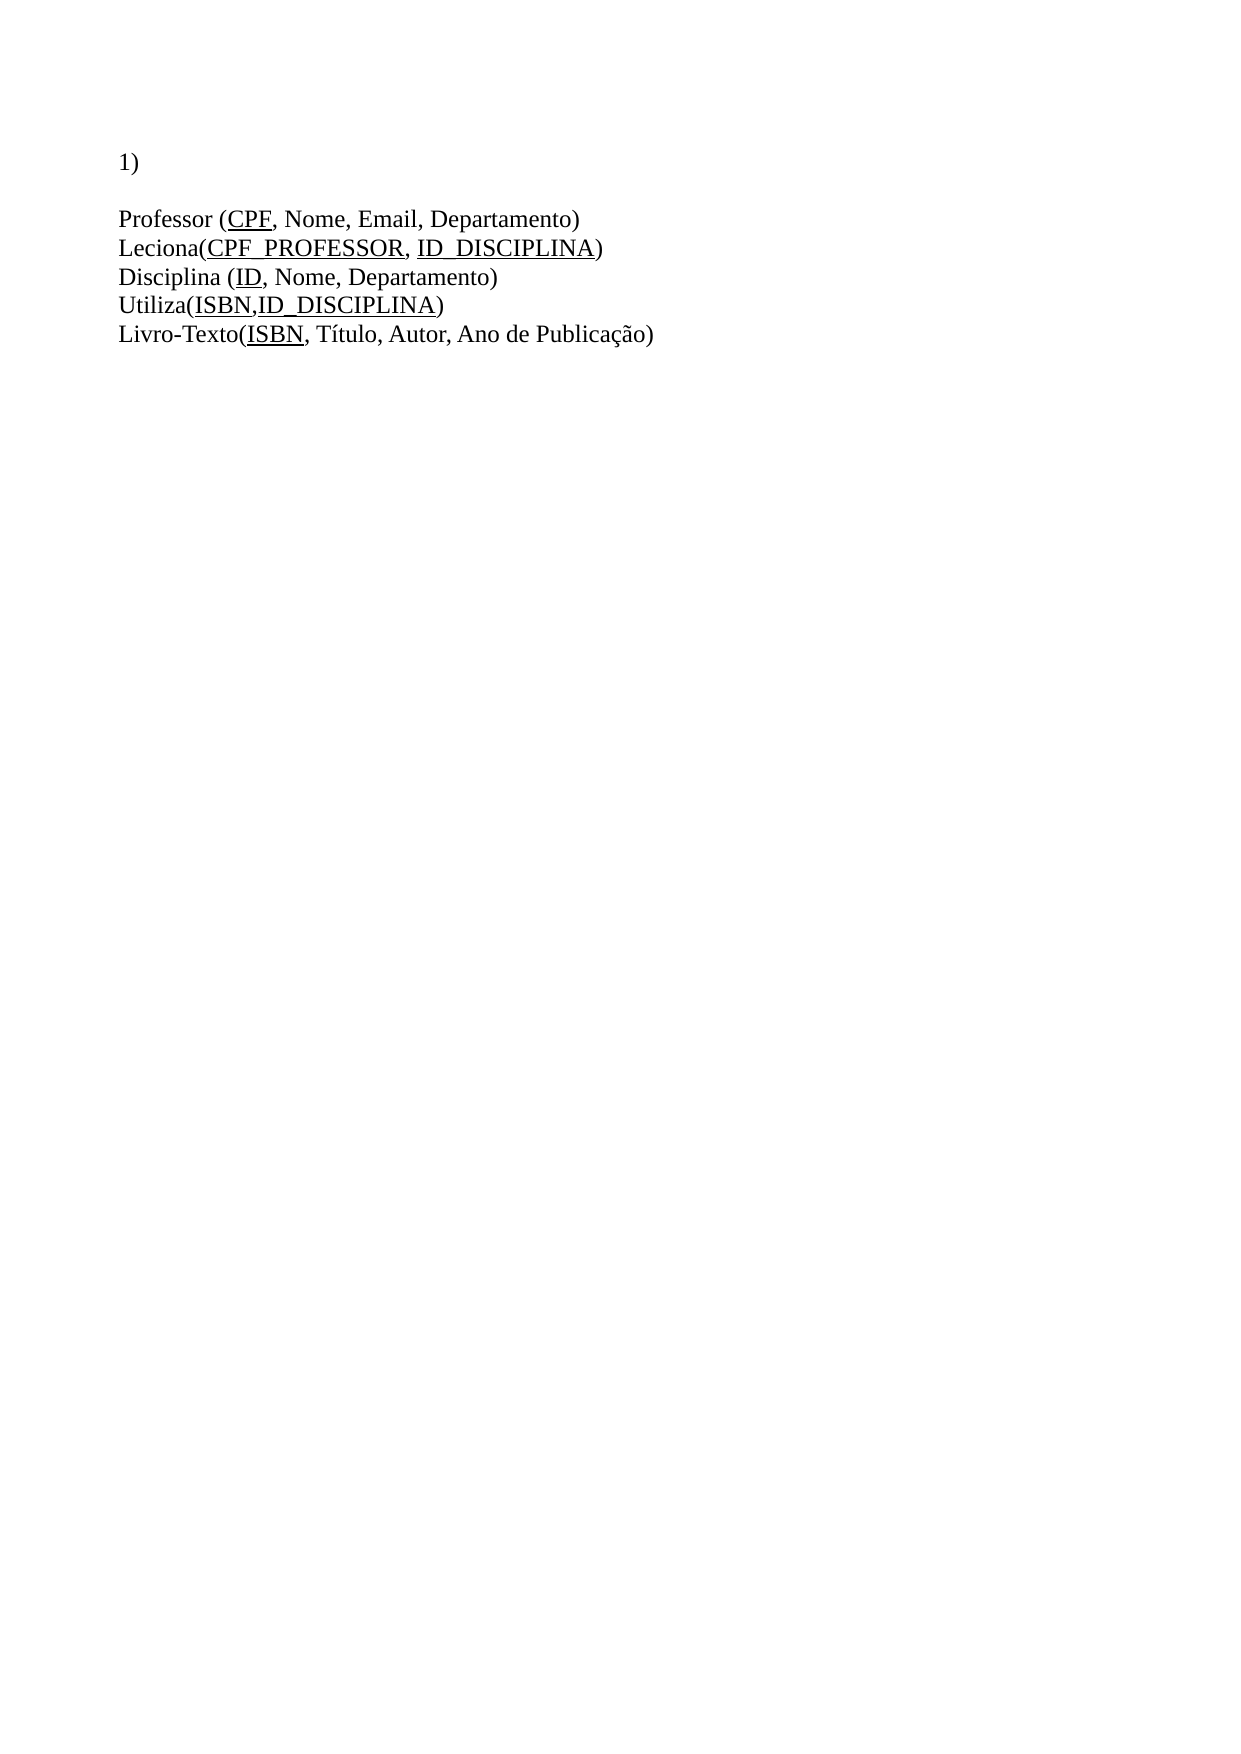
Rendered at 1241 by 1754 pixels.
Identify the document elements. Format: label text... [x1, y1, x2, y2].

text Utiliza(ISBN,ID_DISCIPLINA) [118, 291, 1122, 319]
text Professor (CPF, Nome, Email, Departamento) [118, 204, 1122, 233]
text Livro-Texto(ISBN, Título, Autor, Ano de Publicação) [118, 319, 1122, 348]
text Disciplina (ID, Nome, Departamento) [118, 262, 1122, 291]
text Leciona(CPF_PROFESSOR, ID_DISCIPLINA) [118, 233, 1122, 262]
text 1) [118, 147, 1122, 176]
